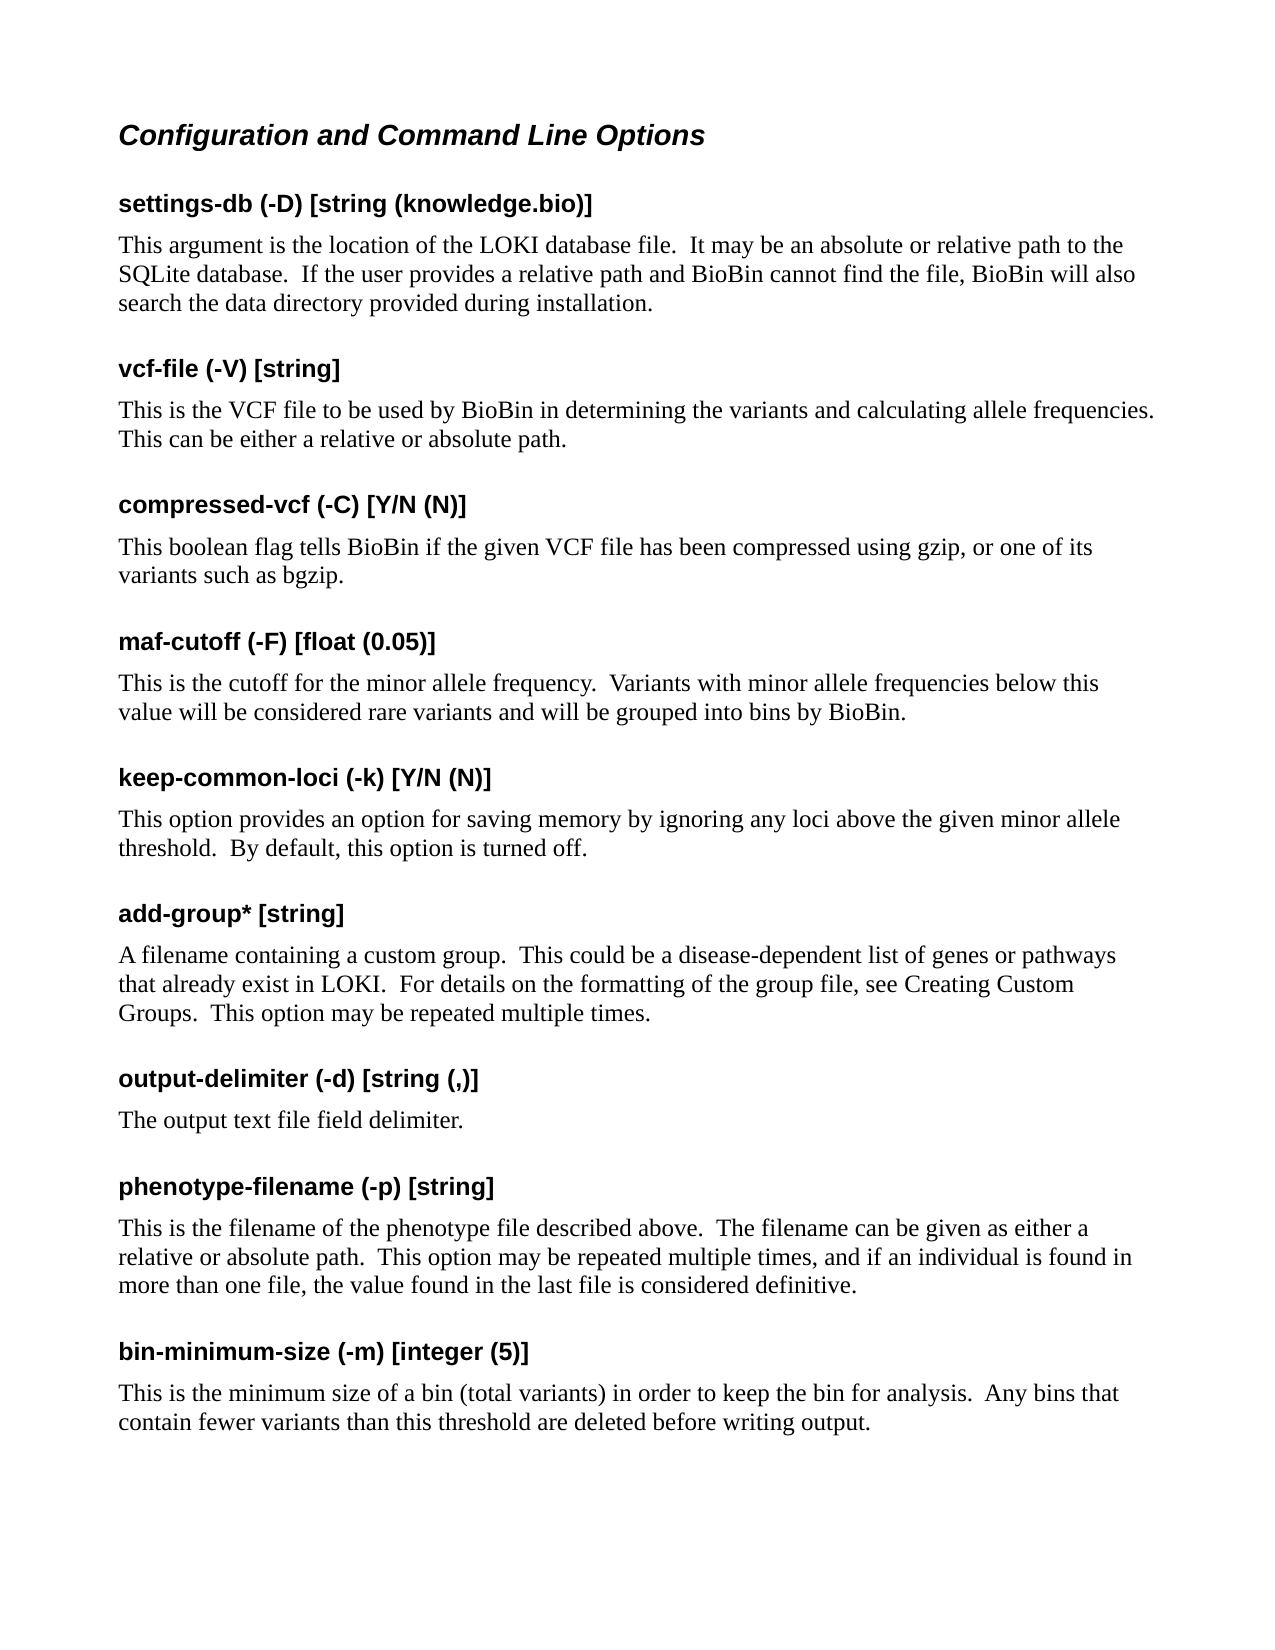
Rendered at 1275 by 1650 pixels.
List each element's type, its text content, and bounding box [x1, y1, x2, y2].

text This option provides an option for saving memory by ignoring any loci above the given minor allele threshold. By default, this option is turned off. [118, 804, 1157, 862]
subtitle output-delimiter (-d) [string (,)] [118, 1064, 1157, 1093]
subtitle compressed-vcf (-C) [Y/N (N)] [118, 490, 1157, 519]
subtitle bin-minimum-size (-m) [integer (5)] [118, 1337, 1157, 1365]
text This is the cutoff for the minor allele frequency. Variants with minor allele frequencies below this value will be considered rare variants and will be grouped into bins by BioBin. [118, 668, 1157, 725]
subtitle settings-db (-D) [string (knowledge.bio)] [118, 189, 1157, 218]
text The output text file field delimiter. [118, 1105, 1157, 1134]
subtitle Configuration and Command Line Options [118, 118, 1157, 152]
text This is the filename of the phenotype file described above. The filename can be given as either a relative or absolute path. This option may be repeated multiple times, and if an individual is found in more than one file, the value found in the last file is considered definitive. [118, 1213, 1157, 1299]
subtitle vcf-file (-V) [string] [118, 354, 1157, 383]
text This is the minimum size of a bin (total variants) in order to keep the bin for analysis. Any bins that contain fewer variants than this threshold are deleted before writing output. [118, 1378, 1157, 1435]
text This argument is the location of the LOKI database file. It may be an absolute or relative path to the SQLite database. If the user provides a relative path and BioBin cannot find the file, BioBin will also search the data directory provided during installation. [118, 230, 1157, 317]
text This boolean flag tells BioBin if the given VCF file has been compressed using gzip, or one of its variants such as bgzip. [118, 532, 1157, 589]
subtitle add-group* [string] [118, 899, 1157, 928]
subtitle keep-common-loci (-k) [Y/N (N)] [118, 763, 1157, 792]
subtitle maf-cutoff (-F) [float (0.05)] [118, 627, 1157, 655]
text This is the VCF file to be used by BioBin in determining the variants and calculating allele frequencies. This can be either a relative or absolute path. [118, 395, 1157, 453]
subtitle phenotype-filename (-p) [string] [118, 1172, 1157, 1200]
text A filename containing a custom group. This could be a disease-dependent list of genes or pathways that already exist in LOKI. For details on the formatting of the group file, see Creating Custom Groups. This option may be repeated multiple times. [118, 940, 1157, 1027]
